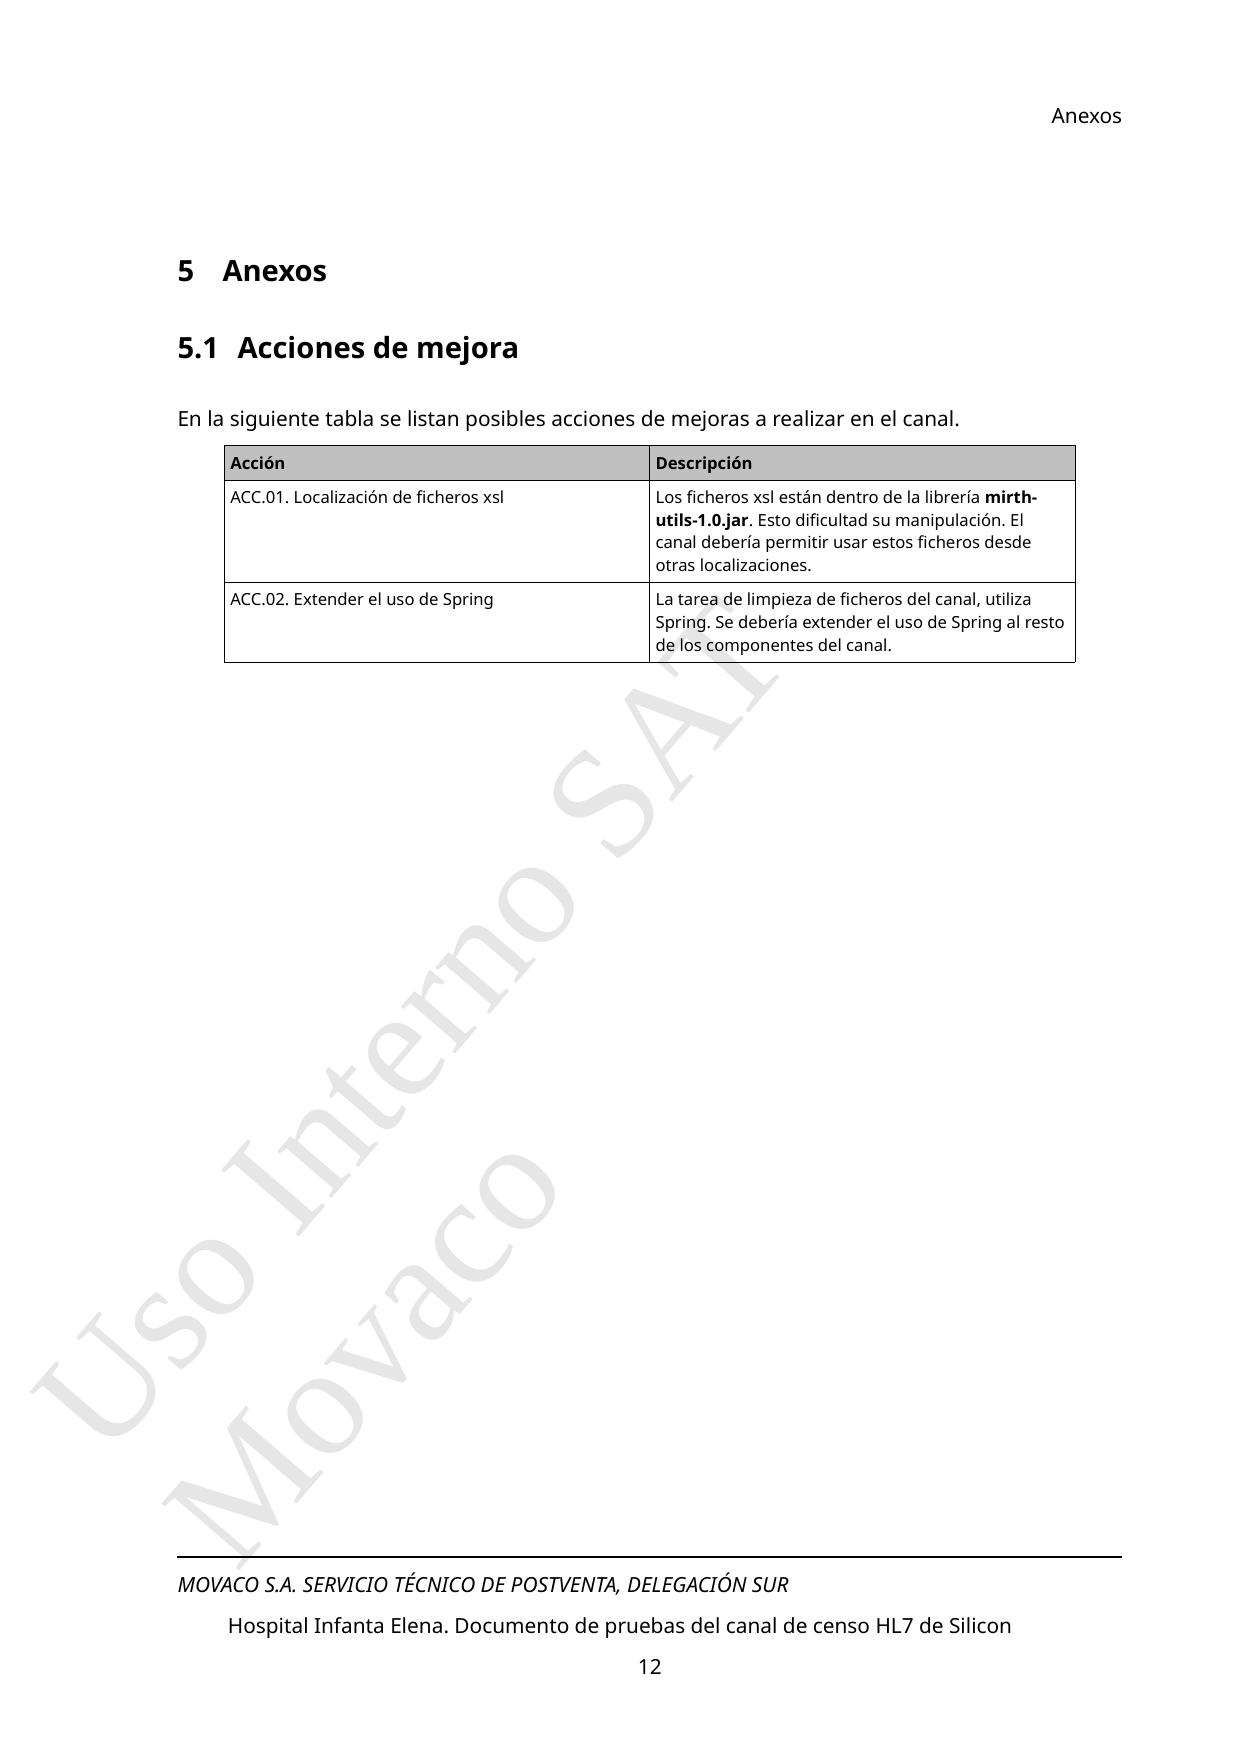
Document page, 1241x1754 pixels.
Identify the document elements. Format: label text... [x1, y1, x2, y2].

table_header Descripción [650, 446, 1075, 480]
table_cell Los ficheros xsl están dentro de la librería mirth-utils-1.0.jar. Esto dificultad su manipulación. El canal debería permitir usar estos ficheros desde otras localizaciones. [650, 481, 1075, 582]
table_cell ACC.01. Localización de ficheros xsl [225, 481, 649, 582]
text En la siguiente tabla se listan posibles acciones de mejoras a realizar en el canal. [177, 404, 1122, 433]
table_header Acción [225, 446, 649, 480]
table_cell La tarea de limpieza de ficheros del canal, utiliza Spring. Se debería extender el uso de Spring al resto de los componentes del canal. [650, 583, 1075, 662]
subtitle Acciones de mejora [177, 327, 1122, 367]
subtitle Anexos [177, 250, 1122, 290]
table_cell ACC.02. Extender el uso de Spring [225, 583, 649, 662]
